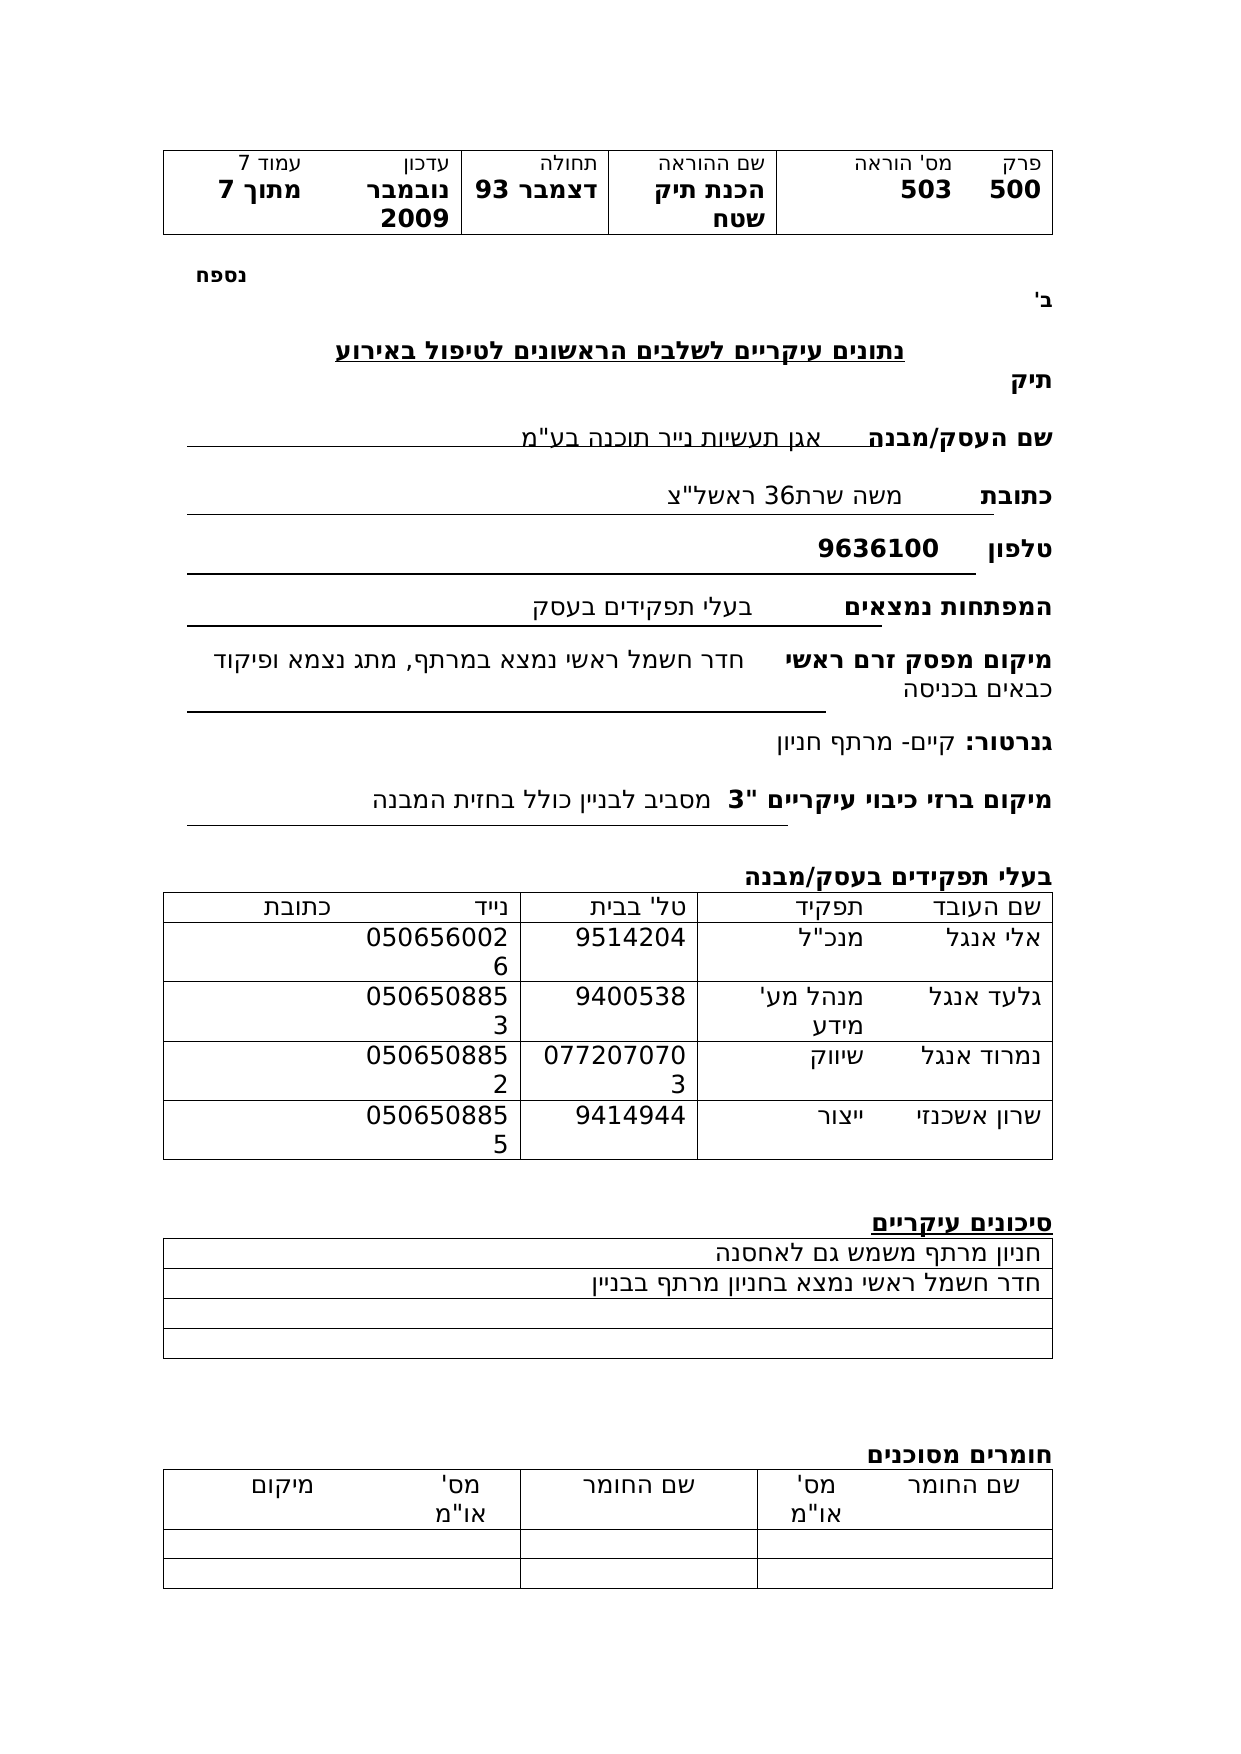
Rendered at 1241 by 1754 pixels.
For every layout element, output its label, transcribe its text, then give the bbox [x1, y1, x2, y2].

table_cell אלי אנגל [875, 923, 1052, 981]
text גנרטור: קיים- מרתף חניון [187, 727, 1053, 757]
table_header תחולה דצמבר 93 [462, 151, 608, 234]
table_cell 0506508855 [343, 1101, 520, 1159]
table_cell שרון אשכנזי [875, 1101, 1052, 1159]
table_cell [164, 1299, 1052, 1328]
table_cell ייצור [698, 1101, 875, 1159]
text סיכונים עיקריים [187, 1208, 1053, 1237]
table_header עמוד 7 מתוך 7 [164, 151, 313, 234]
table_header מס' או"מ [401, 1470, 520, 1528]
text המפתחות נמצאים בעלי תפקידים בעסק [187, 592, 1053, 621]
table_cell [164, 1530, 401, 1558]
table_cell מנכ"ל [698, 923, 875, 981]
table_cell [164, 923, 343, 981]
text שם העסק/מבנה אגן תעשיות נייר תוכנה בע"מ [187, 423, 1053, 452]
table_header שם ההוראה הכנת תיק שטח [609, 151, 776, 234]
table_cell [401, 1530, 520, 1558]
text טלפון 9636100 [187, 534, 1053, 563]
table_cell 0506508852 [343, 1042, 520, 1100]
table_cell שיווק [698, 1042, 875, 1100]
text נתונים עיקריים לשלבים הראשונים לטיפול באירוע [187, 336, 1053, 365]
table_cell 9400538 [521, 982, 697, 1041]
table_header מיקום [164, 1470, 401, 1528]
table_cell 0506560026 [343, 923, 520, 981]
table_header עדכון נובמבר 2009 [313, 151, 461, 234]
table_cell 0506508853 [343, 982, 520, 1041]
table_cell [758, 1559, 875, 1588]
table_cell 9514204 [521, 923, 697, 981]
table_cell 9414944 [521, 1101, 697, 1159]
text מיקום ברזי כיבוי עיקריים "3 מסביב לבניין כולל בחזית המבנה [187, 785, 1053, 814]
table_cell גלעד אנגל [875, 982, 1052, 1041]
table_header שם החומר [875, 1470, 1052, 1528]
table_header מס' הוראה 503 [777, 151, 964, 234]
table_cell [521, 1530, 757, 1558]
table_cell [164, 1042, 343, 1100]
table_cell מנהל מע' מידע [698, 982, 875, 1041]
text נספח ב' [187, 263, 1053, 312]
text תיק [187, 365, 1053, 394]
table_header מס' או"מ [758, 1470, 875, 1528]
table_header שם החומר [521, 1470, 757, 1528]
table_header כתובת [164, 893, 343, 922]
table_cell [758, 1530, 875, 1558]
table_cell [875, 1559, 1052, 1588]
table_cell [164, 1101, 343, 1159]
table_header טל' בבית [521, 893, 697, 922]
table_header נייד [343, 893, 520, 922]
table_header חניון מרתף משמש גם לאחסנה [164, 1239, 1052, 1268]
table_header פרק 500 [964, 151, 1052, 234]
text מיקום מפסק זרם ראשי חדר חשמל ראשי נמצא במרתף, מתג נצמא ופיקוד כבאים בכניסה [187, 645, 1053, 703]
table_cell חדר חשמל ראשי נמצא בחניון מרתף בבניין [164, 1269, 1052, 1298]
table_header תפקיד [698, 893, 875, 922]
table_cell [164, 1559, 401, 1588]
table_header שם העובד [875, 893, 1052, 922]
table_cell נמרוד אנגל [875, 1042, 1052, 1100]
text חומרים מסוכנים [187, 1440, 1053, 1469]
table_cell [401, 1559, 520, 1588]
table_cell [164, 982, 343, 1041]
table_cell 0772070703 [521, 1042, 697, 1100]
table_cell [875, 1530, 1052, 1558]
table_cell [164, 1329, 1052, 1357]
text בעלי תפקידים בעסק/מבנה [187, 862, 1053, 892]
text כתובת משה שרת36 ראשל"צ [187, 481, 1053, 510]
table_cell [521, 1559, 757, 1588]
